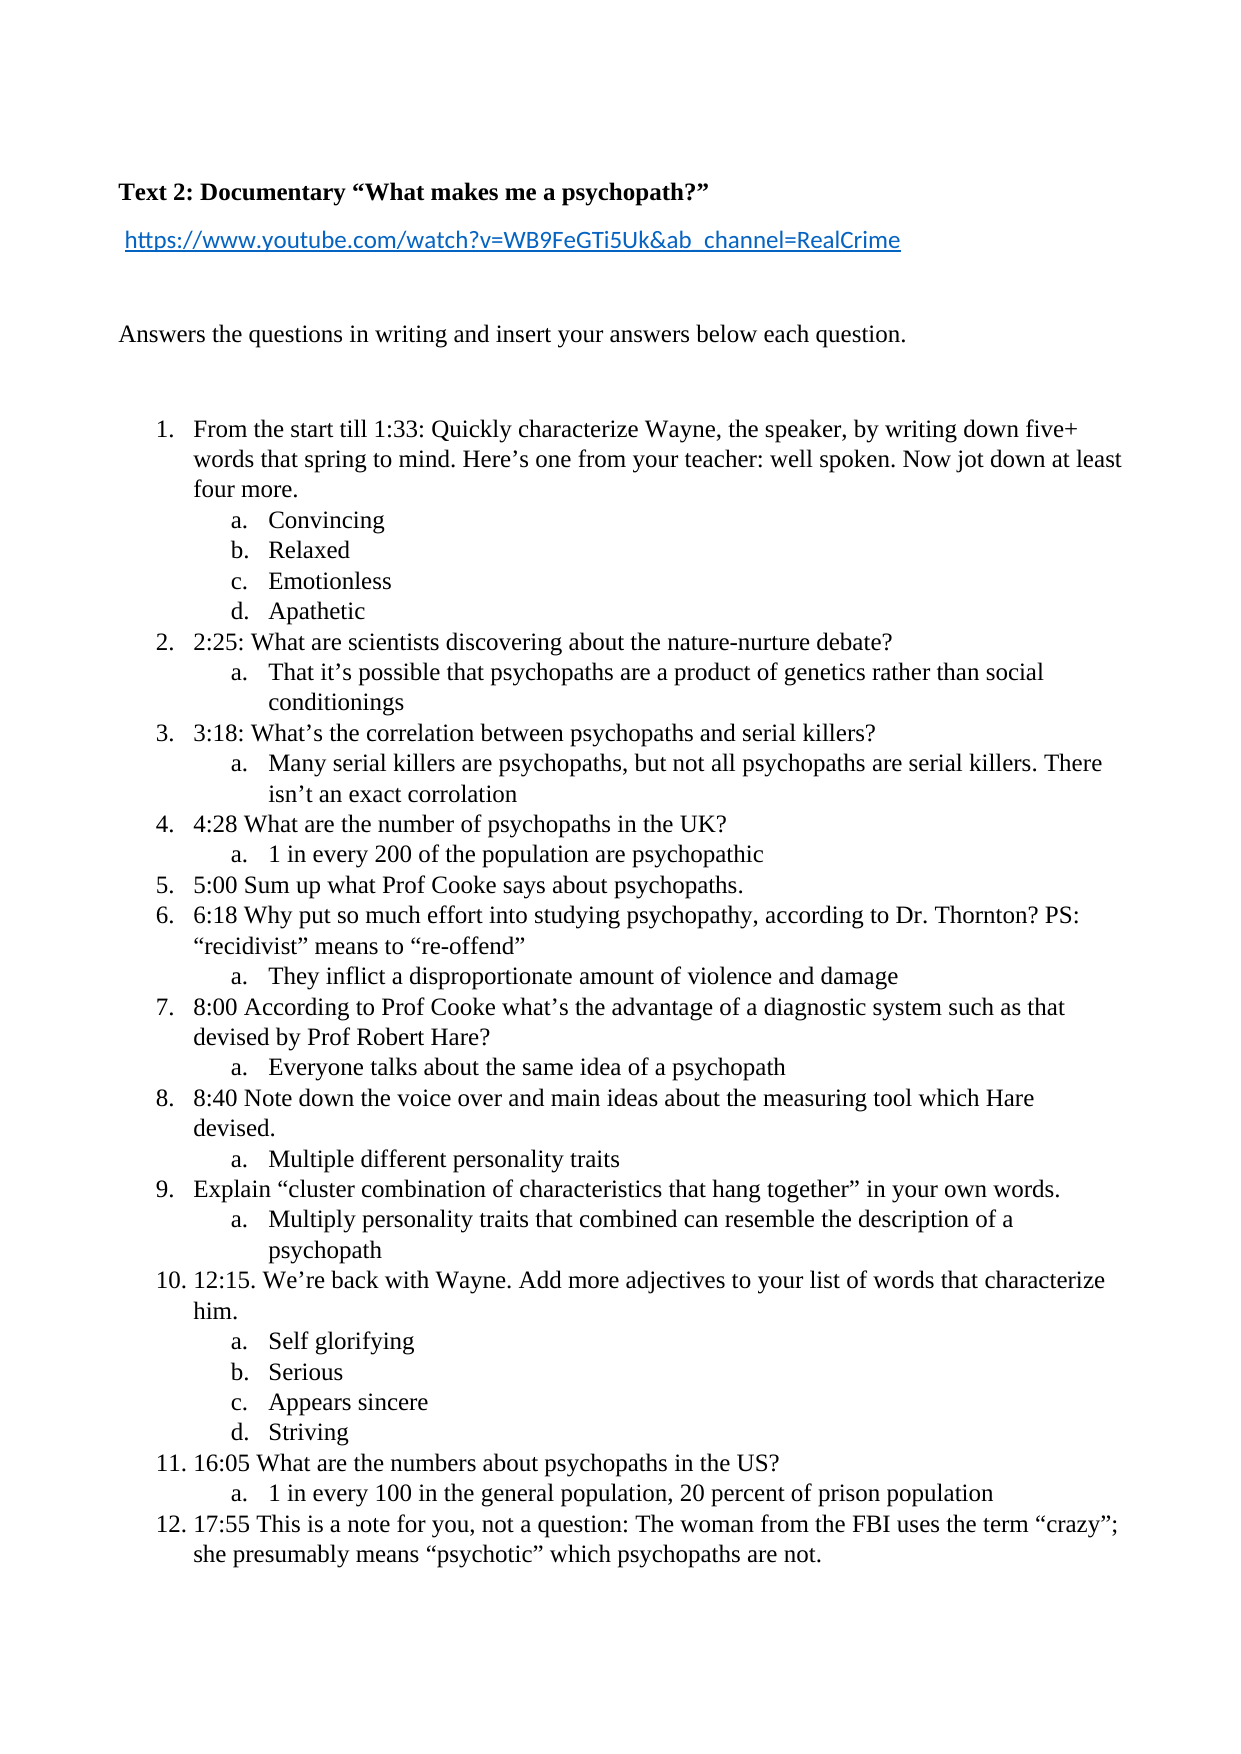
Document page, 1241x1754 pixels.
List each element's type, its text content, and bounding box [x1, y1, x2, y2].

list 4:28 What are the number of psychopaths in the UK? [156, 809, 1122, 838]
list Multiple different personality traits [231, 1144, 1122, 1172]
list 2:25: What are scientists discovering about the nature-nurture debate? [156, 627, 1122, 655]
list 6:18 Why put so much effort into studying psychopathy, according to Dr. Thornton? PS: “recidivist” means to “re-offend” [156, 900, 1122, 959]
text Text 2: Documentary “What makes me a psychopath?” [118, 177, 1122, 206]
list 8:40 Note down the voice over and main ideas about the measuring tool which Hare devised. [156, 1083, 1122, 1142]
list Striving [231, 1417, 1122, 1446]
list Explain “cluster combination of characteristics that hang together” in your own words. [156, 1174, 1122, 1203]
list Apathetic [231, 596, 1122, 625]
list Emotionless [231, 566, 1122, 594]
list From the start till 1:33: Quickly characterize Wayne, the speaker, by writing down five+ words that spring to mind. Here’s one from your teacher: well spoken. Now jot down at least four more. [156, 414, 1122, 503]
list Everyone talks about the same idea of a psychopath [231, 1052, 1122, 1081]
list Appears sincere [231, 1387, 1122, 1416]
list 8:00 According to Prof Cooke what’s the advantage of a diagnostic system such as that devised by Prof Robert Hare? [156, 992, 1122, 1051]
list Serious [231, 1357, 1122, 1385]
list Many serial killers are psychopaths, but not all psychopaths are serial killers. There isn’t an exact corrolation [231, 748, 1122, 807]
list Convincing [231, 505, 1122, 534]
text Answers the questions in writing and insert your answers below each question. [118, 319, 1122, 348]
list 16:05 What are the numbers about psychopaths in the US? [156, 1448, 1122, 1477]
list 1 in every 200 of the population are psychopathic [231, 839, 1122, 868]
list 3:18: What’s the correlation between psychopaths and serial killers? [156, 718, 1122, 747]
list Multiply personality traits that combined can resemble the description of a psychopath [231, 1204, 1122, 1264]
list Self glorifying [231, 1326, 1122, 1355]
list 12:15. We’re back with Wayne. Add more adjectives to your list of words that characterize him. [156, 1265, 1122, 1324]
list 5:00 Sum up what Prof Cooke says about psychopaths. [156, 870, 1122, 899]
list 17:55 This is a note for you, not a question: The woman from the FBI uses the term “crazy”; she presumably means “psychotic” which psychopaths are not. [156, 1509, 1122, 1568]
list They inflict a disproportionate amount of violence and damage [231, 961, 1122, 990]
list That it’s possible that psychopaths are a product of genetics rather than social conditionings [231, 657, 1122, 716]
list 1 in every 100 in the general population, 20 percent of prison population [231, 1478, 1122, 1507]
list Relaxed [231, 535, 1122, 564]
text https://www.youtube.com/watch?v=WB9FeGTi5Uk&ab_channel=RealCrime [118, 224, 1122, 255]
